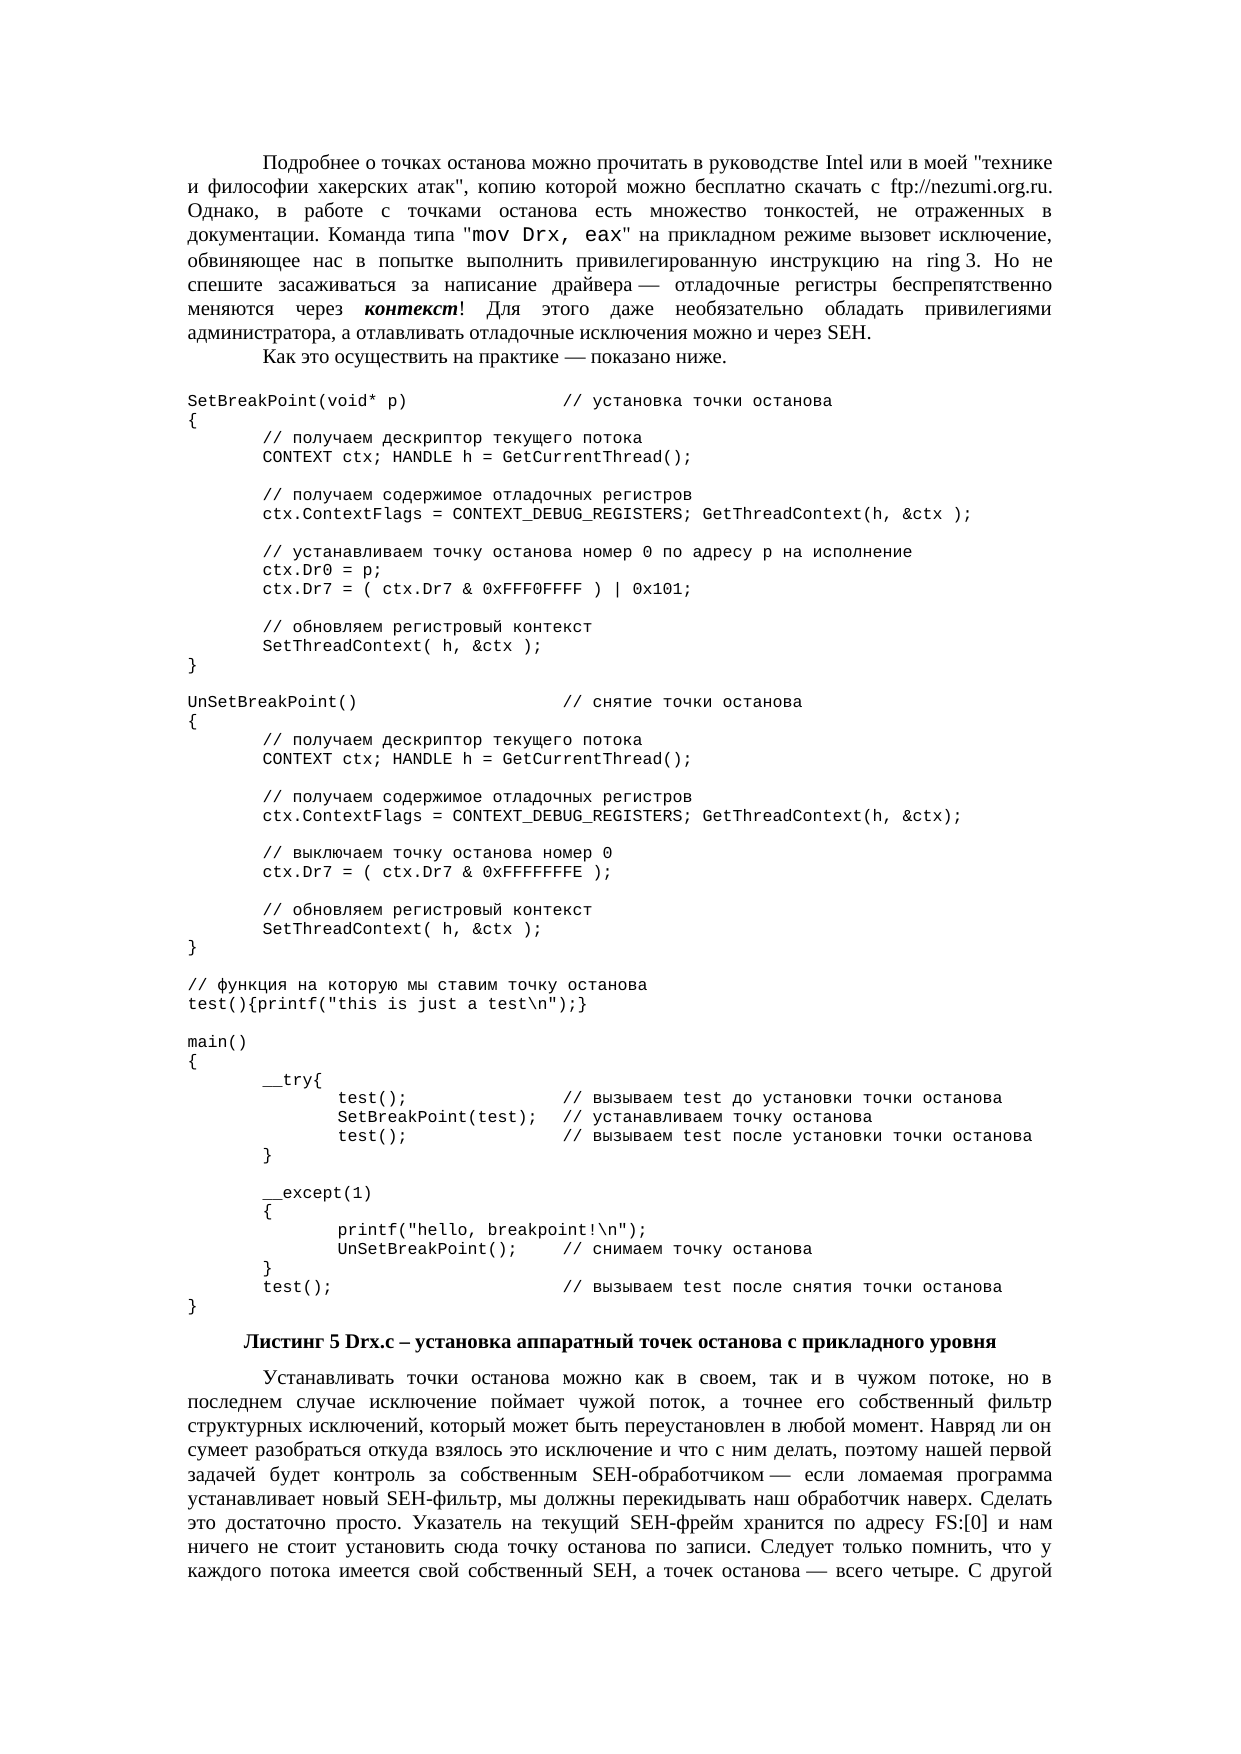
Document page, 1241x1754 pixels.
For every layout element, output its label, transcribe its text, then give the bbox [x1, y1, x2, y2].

text test(); // вызываем test после установки точки останова [187, 1128, 1053, 1146]
text // получаем дескриптор текущего потока [187, 430, 1053, 449]
text ctx.ContextFlags = CONTEXT_DEBUG_REGISTERS; GetThreadContext(h, &ctx ); [187, 505, 1053, 524]
text { [187, 411, 1053, 430]
text test(){printf("this is just a test\n");} [187, 996, 1053, 1014]
text // получаем дескриптор текущего потока [187, 732, 1053, 751]
text CONTEXT ctx; HANDLE h = GetCurrentThread(); [187, 751, 1053, 769]
text UnSetBreakPoint() // снятие точки останова [187, 694, 1053, 713]
text SetBreakPoint(test); // устанавливаем точку останова [187, 1109, 1053, 1128]
text { [187, 1203, 1053, 1222]
text // обновляем регистровый контекст [187, 618, 1053, 637]
text // функция на которую мы ставим точку останова [187, 977, 1053, 996]
text SetThreadContext( h, &ctx ); [187, 637, 1053, 656]
text Подробнее о точках останова можно прочитать в руководстве Intel или в моей "технике и философии хакерских атак", копию которой можно бесплатно скачать с ftp://nezumi.org.ru. Однако, в работе с точками останова есть множество тонкостей, не отраженных в документации. Команда типа "mov Drx, eax" на прикладном режиме вызовет исключение, обвиняющее нас в попытке выполнить привилегированную инструкцию на ring 3. Но не спешите засаживаться за написание драйвера — отладочные регистры беспрепятственно меняются через контекст! Для этого даже необязательно обладать привилегиями администратора, а отлавливать отладочные исключения можно и через SEH. [187, 150, 1053, 344]
text // выключаем точку останова номер 0 [187, 845, 1053, 864]
text Как это осуществить на практике — показано ниже. [187, 344, 1053, 368]
text SetBreakPoint(void* p) // установка точки останова [187, 392, 1053, 411]
text test(); // вызываем test до установки точки останова [187, 1090, 1053, 1109]
text } [187, 1259, 1053, 1278]
text // устанавливаем точку останова номер 0 по адресу p на исполнение [187, 543, 1053, 562]
text } [187, 939, 1053, 958]
text SetThreadContext( h, &ctx ); [187, 920, 1053, 939]
text main() [187, 1033, 1053, 1052]
text __except(1) [187, 1184, 1053, 1203]
text // обновляем регистровый контекст [187, 901, 1053, 920]
text ctx.ContextFlags = CONTEXT_DEBUG_REGISTERS; GetThreadContext(h, &ctx); [187, 807, 1053, 826]
text test(); // вызываем test после снятия точки останова [187, 1278, 1053, 1297]
text __try{ [187, 1071, 1053, 1090]
text // получаем содержимое отладочных регистров [187, 788, 1053, 807]
text printf("hello, breakpoint!\n"); [187, 1222, 1053, 1241]
text ctx.Dr7 = ( ctx.Dr7 & 0xFFF0FFFF ) | 0x101; [187, 581, 1053, 600]
text ctx.Dr0 = p; [187, 562, 1053, 581]
text } [187, 1146, 1053, 1165]
text CONTEXT ctx; HANDLE h = GetCurrentThread(); [187, 449, 1053, 468]
text } [187, 1297, 1053, 1316]
text ctx.Dr7 = ( ctx.Dr7 & 0xFFFFFFFE ); [187, 864, 1053, 882]
text { [187, 713, 1053, 732]
text Листинг 5 Drx.c – установка аппаратный точек останова с прикладного уровня [187, 1329, 1053, 1353]
text { [187, 1052, 1053, 1071]
text Устанавливать точки останова можно как в своем, так и в чужом потоке, но в последнем случае исключение поймает чужой поток, а точнее его собственный фильтр структурных исключений, который может быть переустановлен в любой момент. Навряд ли он сумеет разобраться откуда взялось это исключение и что с ним делать, поэтому нашей первой задачей будет контроль за собственным SEH-обработчиком — если ломаемая программа устанавливает новый SEH-фильтр, мы должны перекидывать наш обработчик наверх. Сделать это достаточно просто. Указатель на текущий SEH-фрейм хранится по адресу FS:[0] и нам ничего не стоит установить сюда точку останова по записи. Следует только помнить, что у каждого потока имеется свой собственный SEH, а точек останова — всего четыре. С другой [187, 1365, 1053, 1582]
text UnSetBreakPoint(); // снимаем точку останова [187, 1241, 1053, 1259]
text } [187, 656, 1053, 675]
text // получаем содержимое отладочных регистров [187, 487, 1053, 505]
